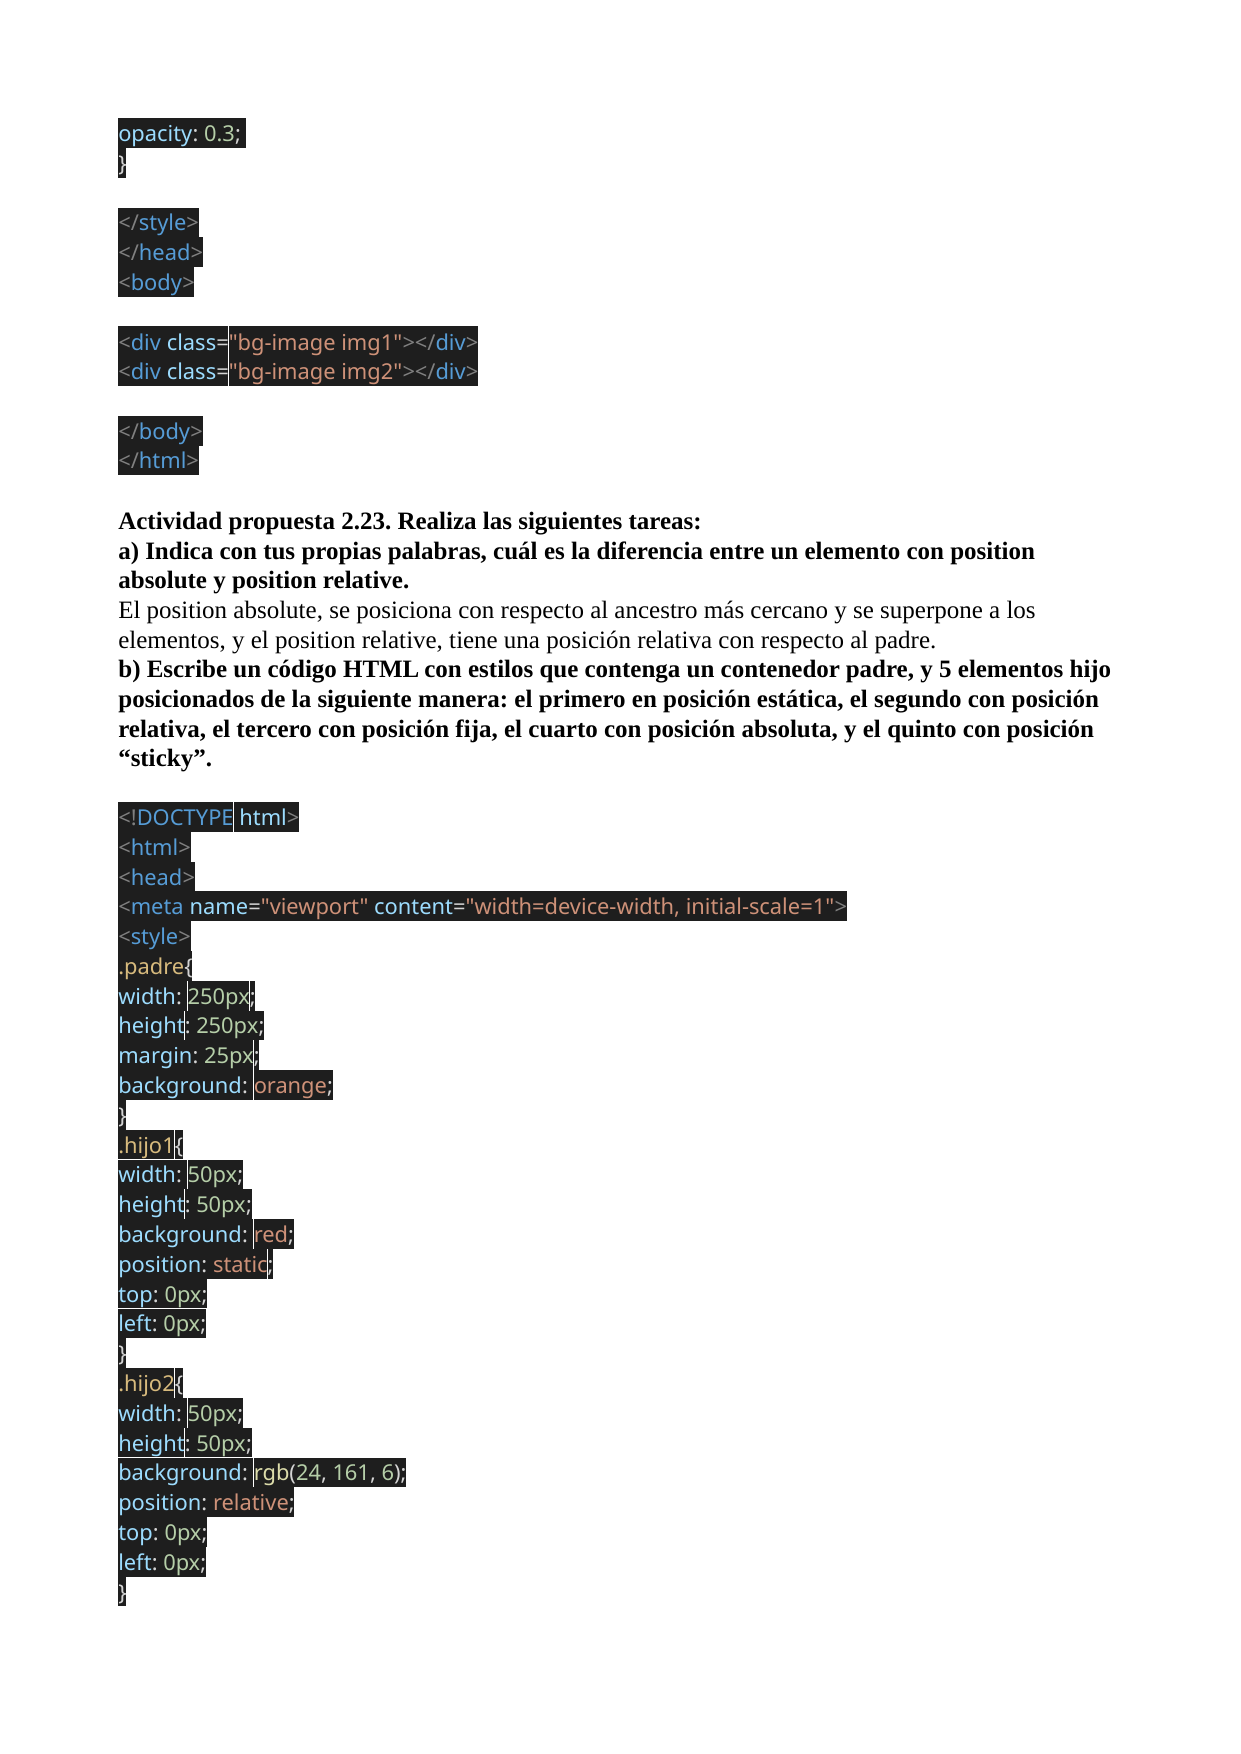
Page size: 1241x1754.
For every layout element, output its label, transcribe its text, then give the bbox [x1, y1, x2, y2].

text .padre{ [118, 951, 1122, 981]
text position: static; [118, 1249, 1122, 1279]
text left: 0px; [118, 1547, 1122, 1577]
text </html> [118, 446, 1122, 475]
text left: 0px; [118, 1308, 1122, 1338]
text .hijo2{ [118, 1368, 1122, 1398]
text </body> [118, 416, 1122, 446]
text height: 50px; [118, 1428, 1122, 1457]
text <div class="bg-image img1"></div> [118, 326, 1122, 356]
text position: relative; [118, 1487, 1122, 1517]
text .hijo1{ [118, 1130, 1122, 1159]
text } [118, 148, 1122, 178]
text <meta name="viewport" content="width=device-width, initial-scale=1"> [118, 891, 1122, 921]
text height: 50px; [118, 1189, 1122, 1219]
text } [118, 1338, 1122, 1368]
text width: 50px; [118, 1159, 1122, 1189]
text top: 0px; [118, 1279, 1122, 1308]
text </head> [118, 237, 1122, 267]
text background: red; [118, 1219, 1122, 1249]
text b) Escribe un código HTML con estilos que contenga un contenedor padre, y 5 elementos hijo posicionados de la siguiente manera: el primero en posición estática, el segundo con posición relativa, el tercero con posición fija, el cuarto con posición absoluta, y el quinto con posición “sticky”. [118, 653, 1122, 772]
text a) Indica con tus propias palabras, cuál es la diferencia entre un elemento con position absolute y position relative. [118, 535, 1122, 594]
text <style> [118, 921, 1122, 951]
text <!DOCTYPE html> [118, 802, 1122, 832]
text height: 250px; [118, 1011, 1122, 1040]
text <head> [118, 862, 1122, 891]
text El position absolute, se posiciona con respecto al ancestro más cercano y se superpone a los elementos, y el position relative, tiene una posición relativa con respecto al padre. [118, 594, 1122, 653]
text background: orange; [118, 1070, 1122, 1100]
text opacity: 0.3; [118, 118, 1122, 148]
text <html> [118, 832, 1122, 862]
text } [118, 1577, 1122, 1606]
text background: rgb(24, 161, 6); [118, 1457, 1122, 1487]
text Actividad propuesta 2.23. Realiza las siguientes tareas: [118, 505, 1122, 535]
text margin: 25px; [118, 1040, 1122, 1070]
text width: 50px; [118, 1398, 1122, 1428]
text width: 250px; [118, 981, 1122, 1011]
text top: 0px; [118, 1517, 1122, 1547]
text <body> [118, 267, 1122, 297]
text </style> [118, 207, 1122, 237]
text <div class="bg-image img2"></div> [118, 356, 1122, 386]
text } [118, 1100, 1122, 1130]
